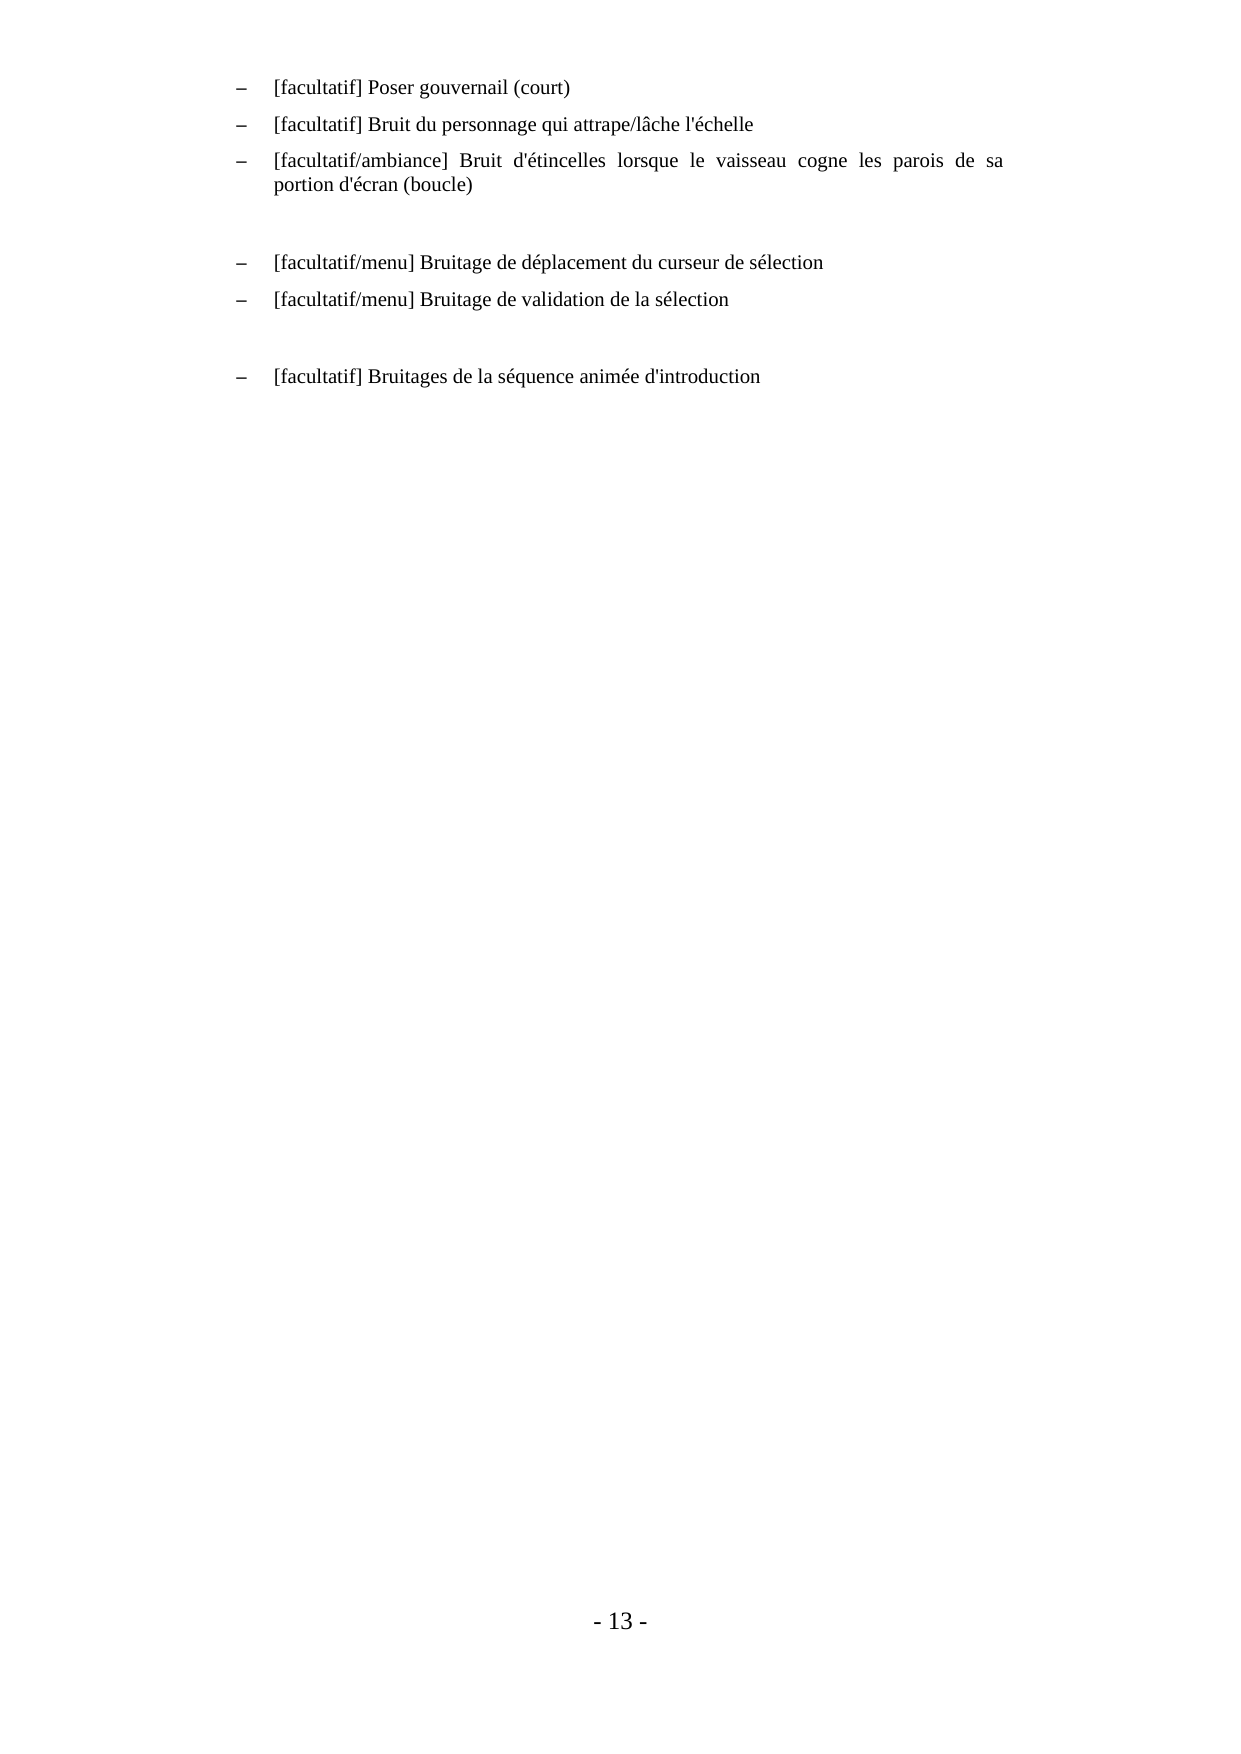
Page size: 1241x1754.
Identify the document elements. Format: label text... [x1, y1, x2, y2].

list [facultatif/menu] Bruitage de validation de la sélection [236, 287, 1005, 311]
list [facultatif/ambiance] Bruit d'étincelles lorsque le vaisseau cogne les parois de sa portion d'écran (boucle) [236, 148, 1005, 196]
list [facultatif] Poser gouvernail (court) [236, 75, 1005, 99]
list [facultatif] Bruitages de la séquence animée d'introduction [236, 364, 1005, 388]
list [facultatif/menu] Bruitage de déplacement du curseur de sélection [236, 250, 1005, 274]
list [facultatif] Bruit du personnage qui attrape/lâche l'échelle [236, 112, 1005, 136]
